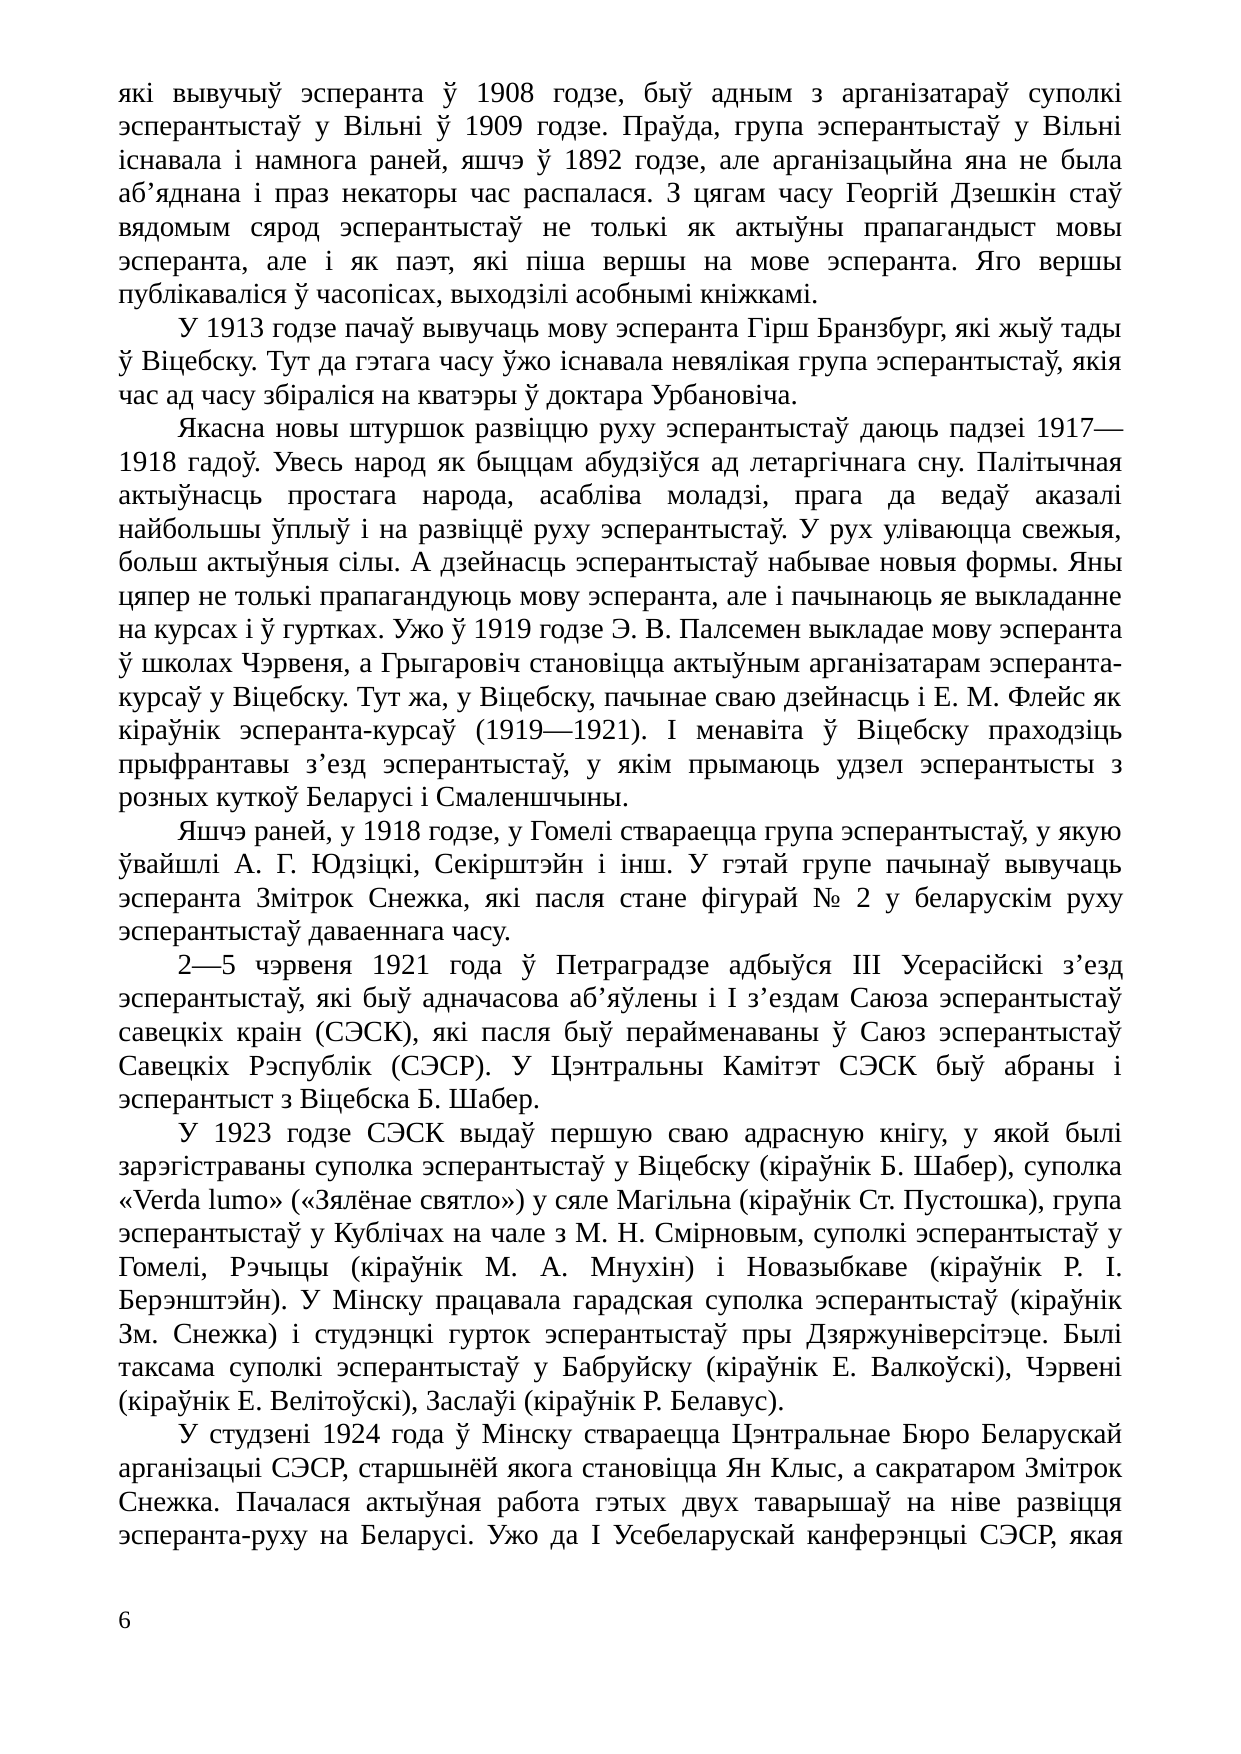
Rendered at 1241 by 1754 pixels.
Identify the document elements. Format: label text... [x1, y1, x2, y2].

text У студзені 1924 года ў Мінску ствараецца Цэнтральнае Бюро Беларускай арганізацыі СЭСР, старшынёй якога становіцца Ян Клыс, а сакратаром Змітрок Снежка. Пачалася актыўная работа гэтых двух таварышаў на ніве развіцця эсперанта-руху на Беларусі. Ужо да I Усебеларускай канферэнцыі СЭСР, якая [118, 1417, 1123, 1551]
text які вывучыў эсперанта ў 1908 годзе, быў адным з арганізатараў суполкі эсперантыстаў у Вільні ў 1909 годзе. Праўда, група эсперантыстаў у Вільні існавала і намнога раней, яшчэ ў 1892 годзе, але арганізацыйна яна не была аб’яднана і праз некаторы час распалася. З цягам часу Георгій Дзешкін стаў вядомым сярод эсперантыстаў не толькі як актыўны прапагандыст мовы эсперанта, але і як паэт, які піша вершы на мове эсперанта. Яго вершы публікаваліся ў часопісах, выходзілі асобнымі кніжкамі. [118, 75, 1123, 310]
text У 1923 годзе СЭСК выдаў першую сваю адрасную кнігу, у якой былі зарэгістраваны суполка эсперантыстаў у Віцебску (кіраўнік Б. Шабер), суполка «Verda lumo» («Зялёнае святло») у сяле Магільна (кіраўнік Ст. Пустошка), група эсперантыстаў у Кублічах на чале з М. Н. Смірновым, суполкі эсперантыстаў у Гомелі, Рэчыцы (кіраўнік М. А. Мнухін) і Новазыбкаве (кіраўнік Р. І. Берэнштэйн). У Мінску працавала гарадская суполка эсперантыстаў (кіраўнік Зм. Снежка) і студэнцкі гурток эсперантыстаў пры Дзяржуніверсітэце. Былі таксама суполкі эсперантыстаў у Бабруйску (кіраўнік Е. Валкоўскі), Чэрвені (кіраўнік Е. Велітоўскі), Заслаўі (кіраўнік Р. Белавус). [118, 1115, 1123, 1417]
text Яшчэ раней, у 1918 годзе, у Гомелі ствараецца група эсперантыстаў, у якую ўвайшлі А. Г. Юдзіцкі, Секірштэйн і інш. У гэтай групе пачынаў вывучаць эсперанта Змітрок Снежка, які пасля стане фігурай № 2 у беларускім руху эсперантыстаў даваеннага часу. [118, 813, 1123, 947]
text У 1913 годзе пачаў вывучаць мову эсперанта Гірш Бранзбург, які жыў тады ў Віцебску. Тут да гэтага часу ўжо існавала невялікая група эсперантыстаў, якія час ад часу збіраліся на кватэры ў доктара Урбановіча. [118, 310, 1123, 410]
text Якасна новы штуршок развіццю руху эсперантыстаў даюць падзеі 1917—1918 гадоў. Увесь народ як быццам абудзіўся ад летаргічнага сну. Палітычная актыўнасць простага народа, асабліва моладзі, прага да ведаў аказалі найбольшы ўплыў і на развіццё руху эсперантыстаў. У рух уліваюцца свежыя, больш актыўныя сілы. А дзейнасць эсперантыстаў набывае новыя формы. Яны цяпер не толькі прапагандуюць мову эсперанта, але і пачынаюць яе выкладанне на курсах і ў гуртках. Ужо ў 1919 годзе Э. В. Палсемен выкладае мову эсперанта ў школах Чэрвеня, а Грыгаровіч становіцца актыўным арганізатарам эсперанта-курсаў у Віцебску. Тут жа, у Віцебску, пачынае сваю дзейнасць і Е. М. Флейс як кіраўнік эсперанта-курсаў (1919—1921). І менавіта ў Віцебску праходзіць прыфрантавы з’езд эсперантыстаў, у якім прымаюць удзел эсперантысты з розных куткоў Беларусі і Смаленшчыны. [118, 410, 1123, 813]
text 2—5 чэрвеня 1921 года ў Петраградзе адбыўся III Усерасійскі з’езд эсперантыстаў, які быў адначасова аб’яўлены і І з’ездам Саюза эсперантыстаў савецкіх краін (СЭСК), які пасля быў перайменаваны ў Саюз эсперантыстаў Савецкіх Рэспублік (СЭСР). У Цэнтральны Камітэт СЭСК быў абраны і эсперантыст з Віцебска Б. Шабер. [118, 947, 1123, 1115]
